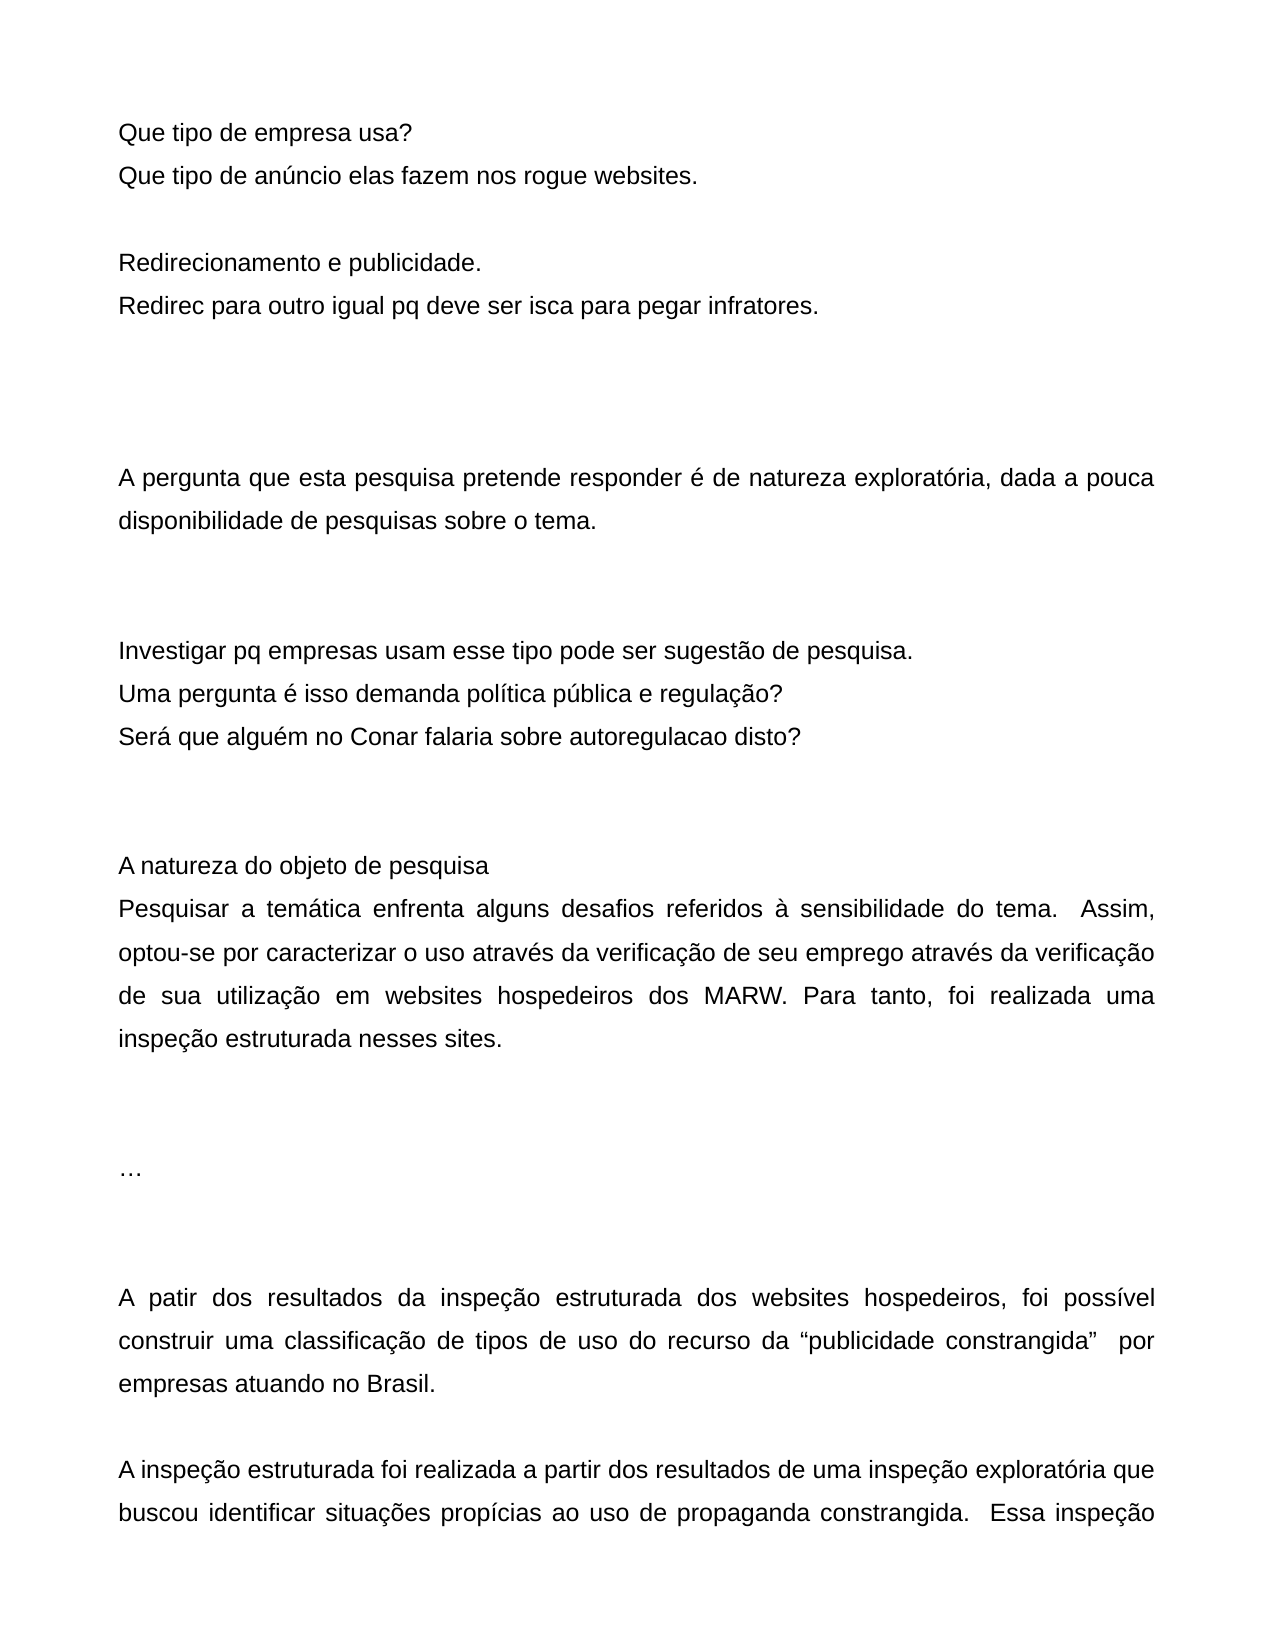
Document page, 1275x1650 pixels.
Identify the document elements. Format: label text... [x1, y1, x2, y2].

text A pergunta que esta pesquisa pretende responder é de natureza exploratória, dada a pouca disponibilidade de pesquisas sobre o tema. [118, 463, 1157, 535]
text Será que alguém no Conar falaria sobre autoregulacao disto? [118, 722, 1157, 751]
text … [118, 1153, 1157, 1182]
text Redirec para outro igual pq deve ser isca para pegar infratores. [118, 291, 1157, 319]
text Uma pergunta é isso demanda política pública e regulação? [118, 679, 1157, 707]
text A inspeção estruturada foi realizada a partir dos resultados de uma inspeção exploratória que buscou identificar situações propícias ao uso de propaganda constrangida. Essa inspeção [118, 1455, 1157, 1527]
text A natureza do objeto de pesquisa [118, 851, 1157, 880]
text A patir dos resultados da inspeção estruturada dos websites hospedeiros, foi possível construir uma classificação de tipos de uso do recurso da “publicidade constrangida” por empresas atuando no Brasil. [118, 1282, 1157, 1397]
text Que tipo de anúncio elas fazem nos rogue websites. [118, 161, 1157, 190]
text Que tipo de empresa usa? [118, 118, 1157, 147]
text Investigar pq empresas usam esse tipo pode ser sugestão de pesquisa. [118, 636, 1157, 664]
text Redirecionamento e publicidade. [118, 247, 1157, 276]
text Pesquisar a temática enfrenta alguns desafios referidos à sensibilidade do tema. Assim, optou-se por caracterizar o uso através da verificação de seu emprego através da verificação de sua utilização em websites hospedeiros dos MARW. Para tanto, foi realizada uma inspeção estruturada nesses sites. [118, 894, 1157, 1052]
